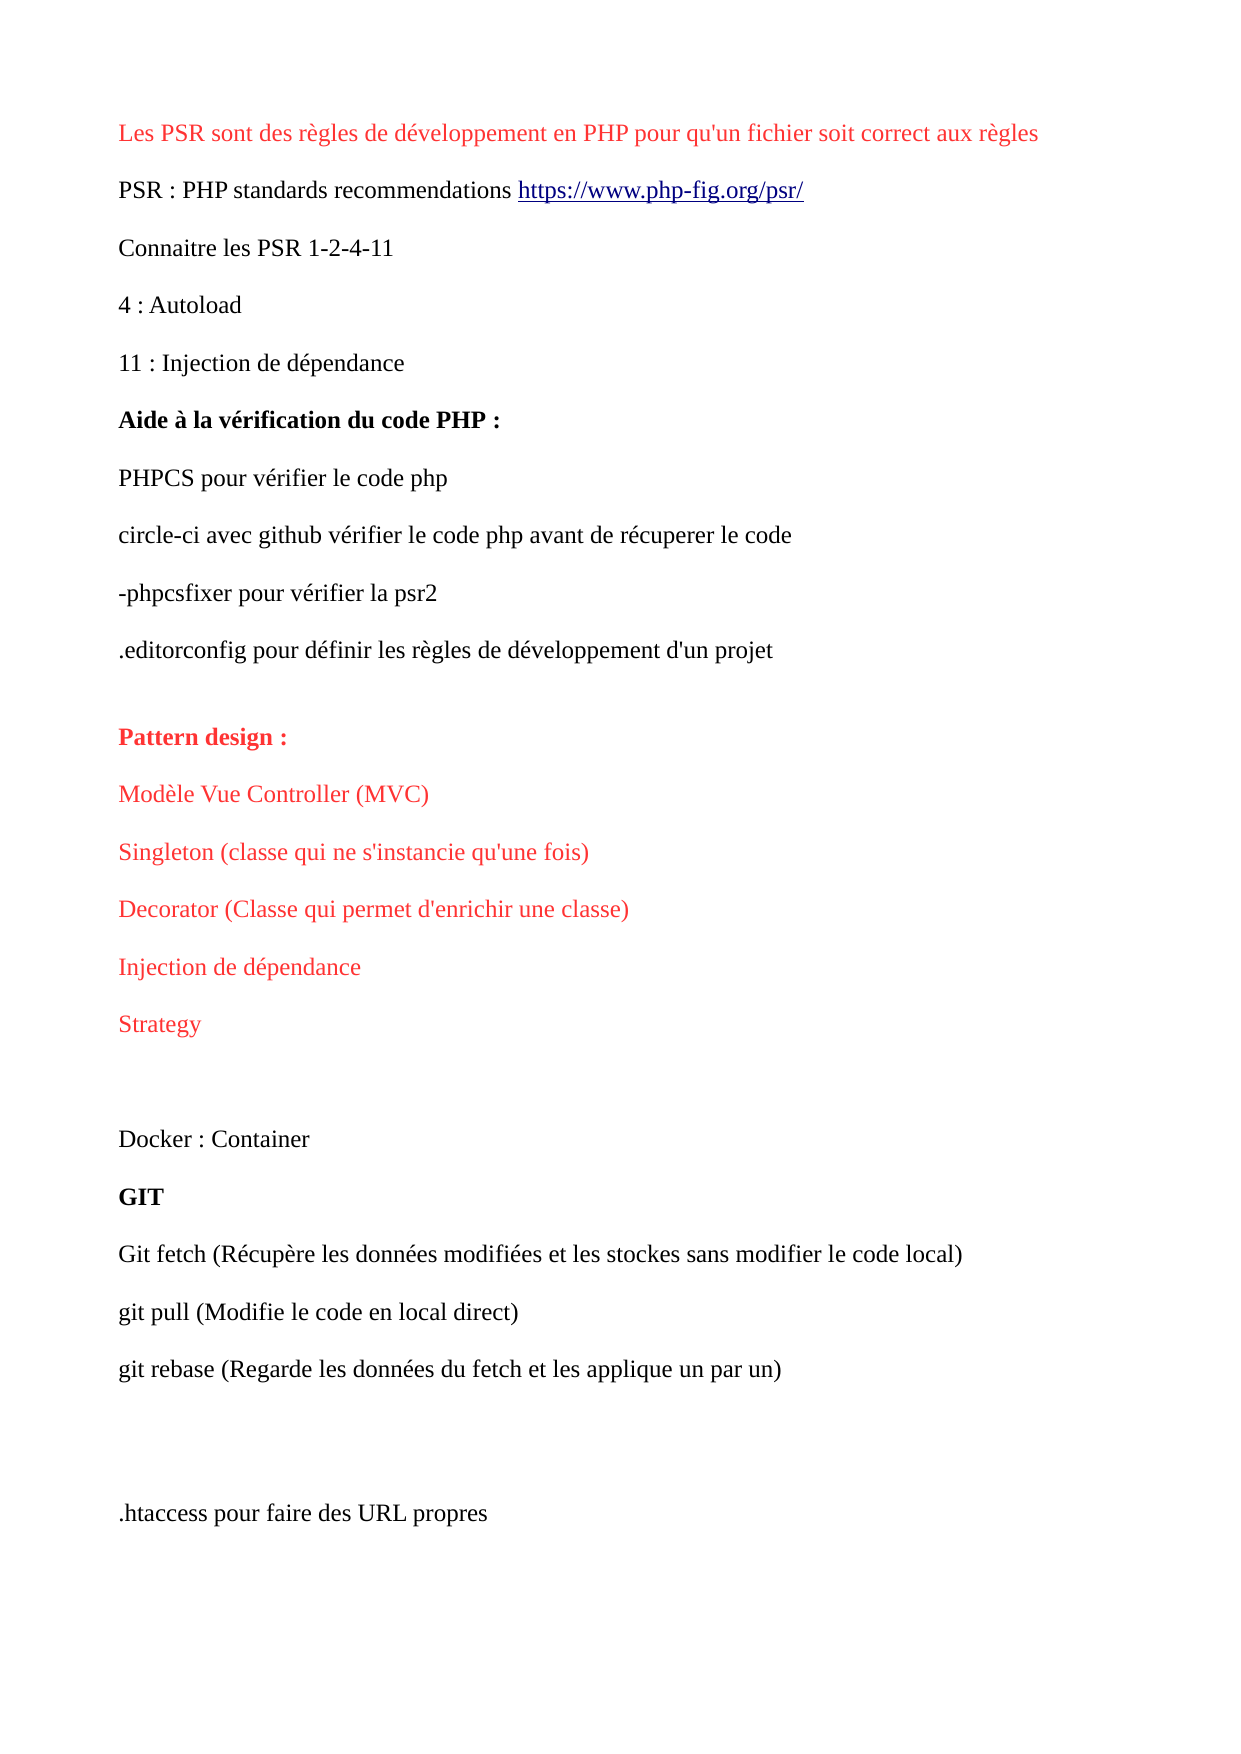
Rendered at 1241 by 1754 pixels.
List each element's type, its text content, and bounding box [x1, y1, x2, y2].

text Pattern design : [118, 722, 1122, 751]
text Connaitre les PSR 1-2-4-11 [118, 233, 1122, 262]
text circle-ci avec github vérifier le code php avant de récuperer le code [118, 521, 1122, 549]
text Injection de dépendance [118, 952, 1122, 981]
text git pull (Modifie le code en local direct) [118, 1297, 1122, 1326]
text .htaccess pour faire des URL propres [118, 1498, 1122, 1527]
text PSR : PHP standards recommendations https://www.php-fig.org/psr/ [118, 176, 1122, 204]
text Docker : Container [118, 1124, 1122, 1153]
text git rebase (Regarde les données du fetch et les applique un par un) [118, 1354, 1122, 1383]
text 4 : Autoload [118, 291, 1122, 319]
text Singleton (classe qui ne s'instancie qu'une fois) [118, 837, 1122, 866]
text -phpcsfixer pour vérifier la psr2 [118, 578, 1122, 607]
text 11 : Injection de dépendance [118, 348, 1122, 377]
text Les PSR sont des règles de développement en PHP pour qu'un fichier soit correct aux règles [118, 118, 1122, 147]
text Modèle Vue Controller (MVC) [118, 779, 1122, 808]
text GIT [118, 1182, 1122, 1211]
text .editorconfig pour définir les règles de développement d'un projet [118, 636, 1122, 664]
text Strategy [118, 1009, 1122, 1038]
text Git fetch (Récupère les données modifiées et les stockes sans modifier le code local) [118, 1239, 1122, 1268]
text Aide à la vérification du code PHP : [118, 406, 1122, 434]
text Decorator (Classe qui permet d'enrichir une classe) [118, 894, 1122, 923]
text PHPCS pour vérifier le code php [118, 463, 1122, 492]
